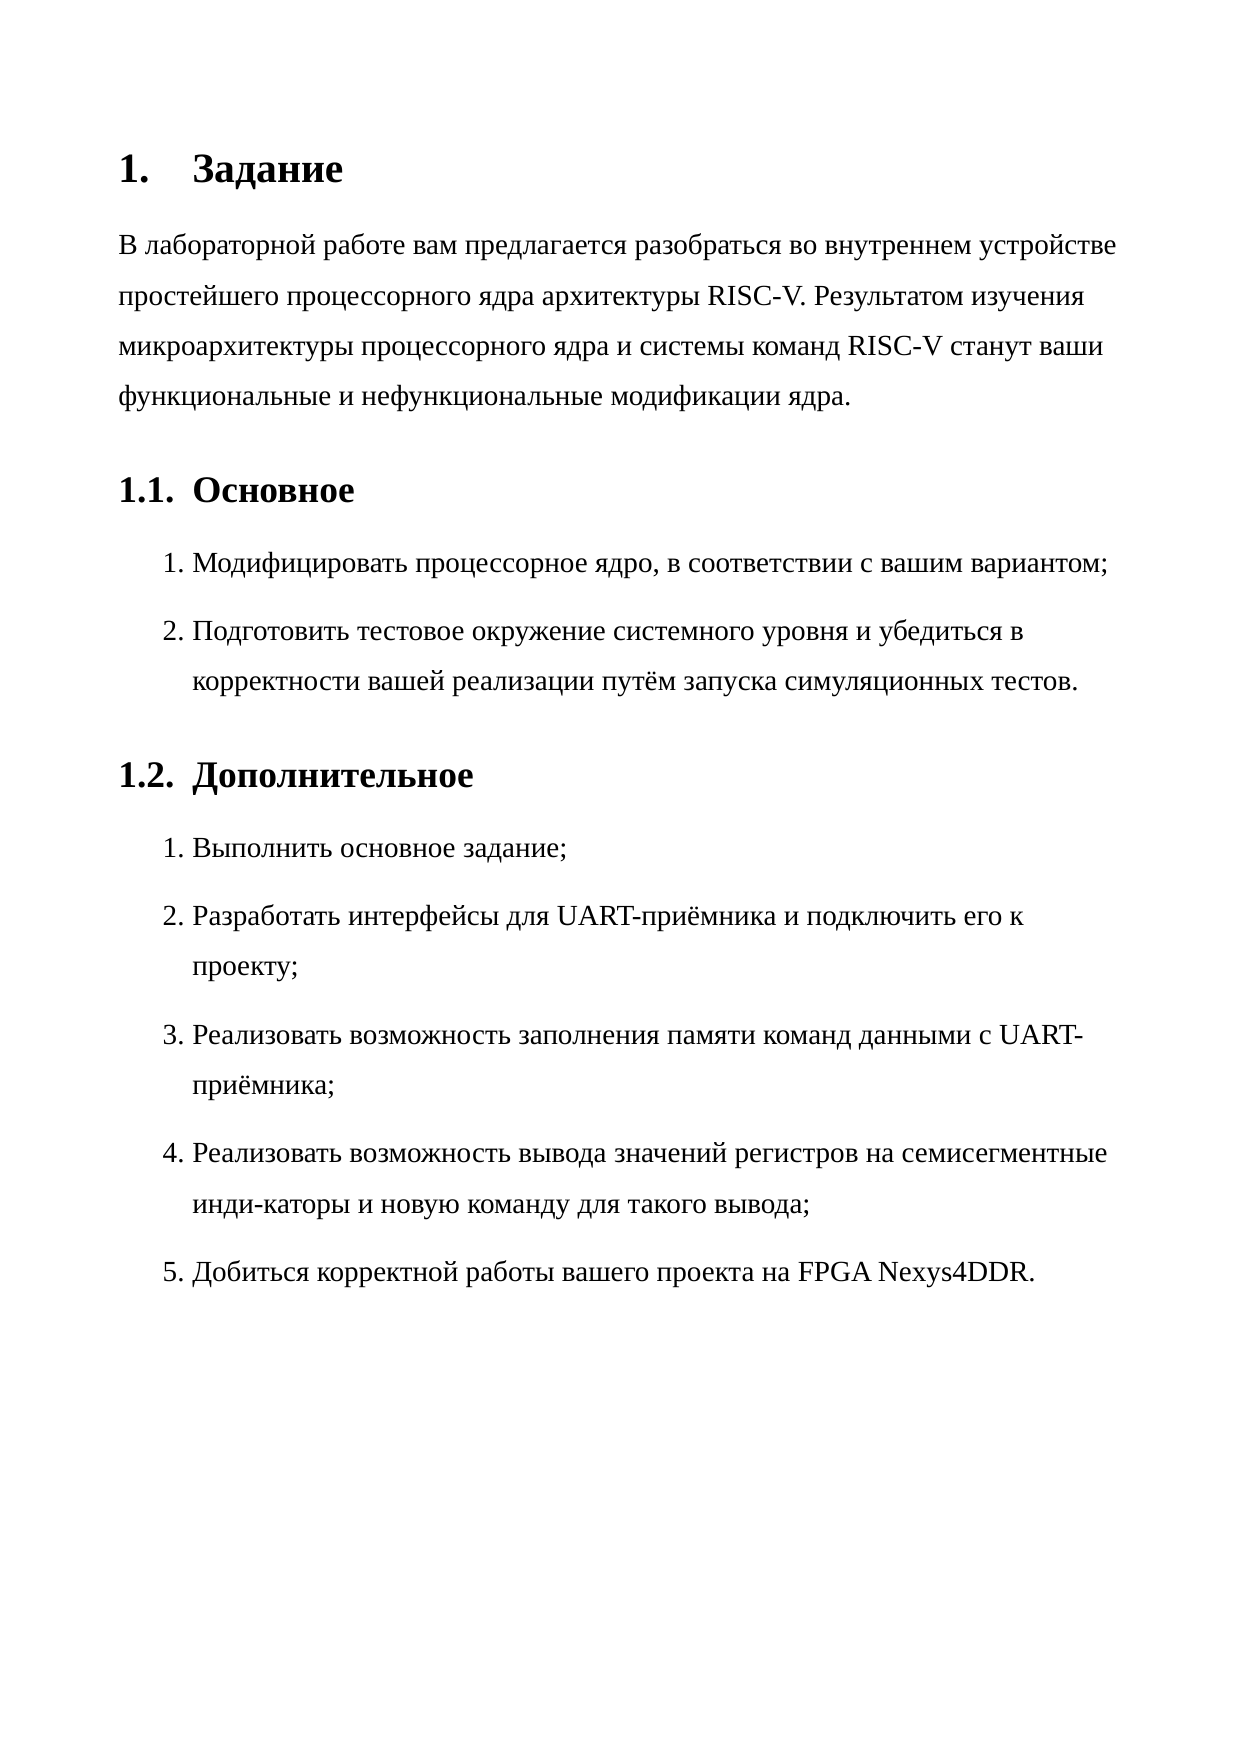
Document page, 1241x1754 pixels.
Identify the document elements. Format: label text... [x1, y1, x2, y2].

subtitle Дополнительное [118, 753, 1122, 796]
list Модифицировать процессорное ядро, в соответствии с вашим вариантом; [162, 545, 1122, 578]
list Реализовать возможность заполнения памяти команд данными с UART-приёмника; [162, 1017, 1122, 1101]
list Разработать интерфейсы для UART-приёмника и подключить его к проекту; [162, 898, 1122, 982]
text В лабораторной работе вам предлагается разобраться во внутреннем устройстве простейшего процессорного ядра архитектуры RISC-V. Результатом изучения микроархитектуры процессорного ядра и системы команд RISC-V станут ваши функциональные и нефункциональные модификации ядра. [118, 227, 1122, 412]
list Подготовить тестовое окружение системного уровня и убедиться в корректности вашей реализации путём запуска симуляционных тестов. [162, 613, 1122, 697]
list Реализовать возможность вывода значений регистров на семисегментные инди-каторы и новую команду для такого вывода; [162, 1135, 1122, 1219]
list Выполнить основное задание; [162, 830, 1122, 863]
subtitle Основное [118, 468, 1122, 511]
subtitle Задание [118, 143, 1122, 191]
list Добиться корректной работы вашего проекта на FPGA Nexys4DDR. [162, 1254, 1122, 1288]
